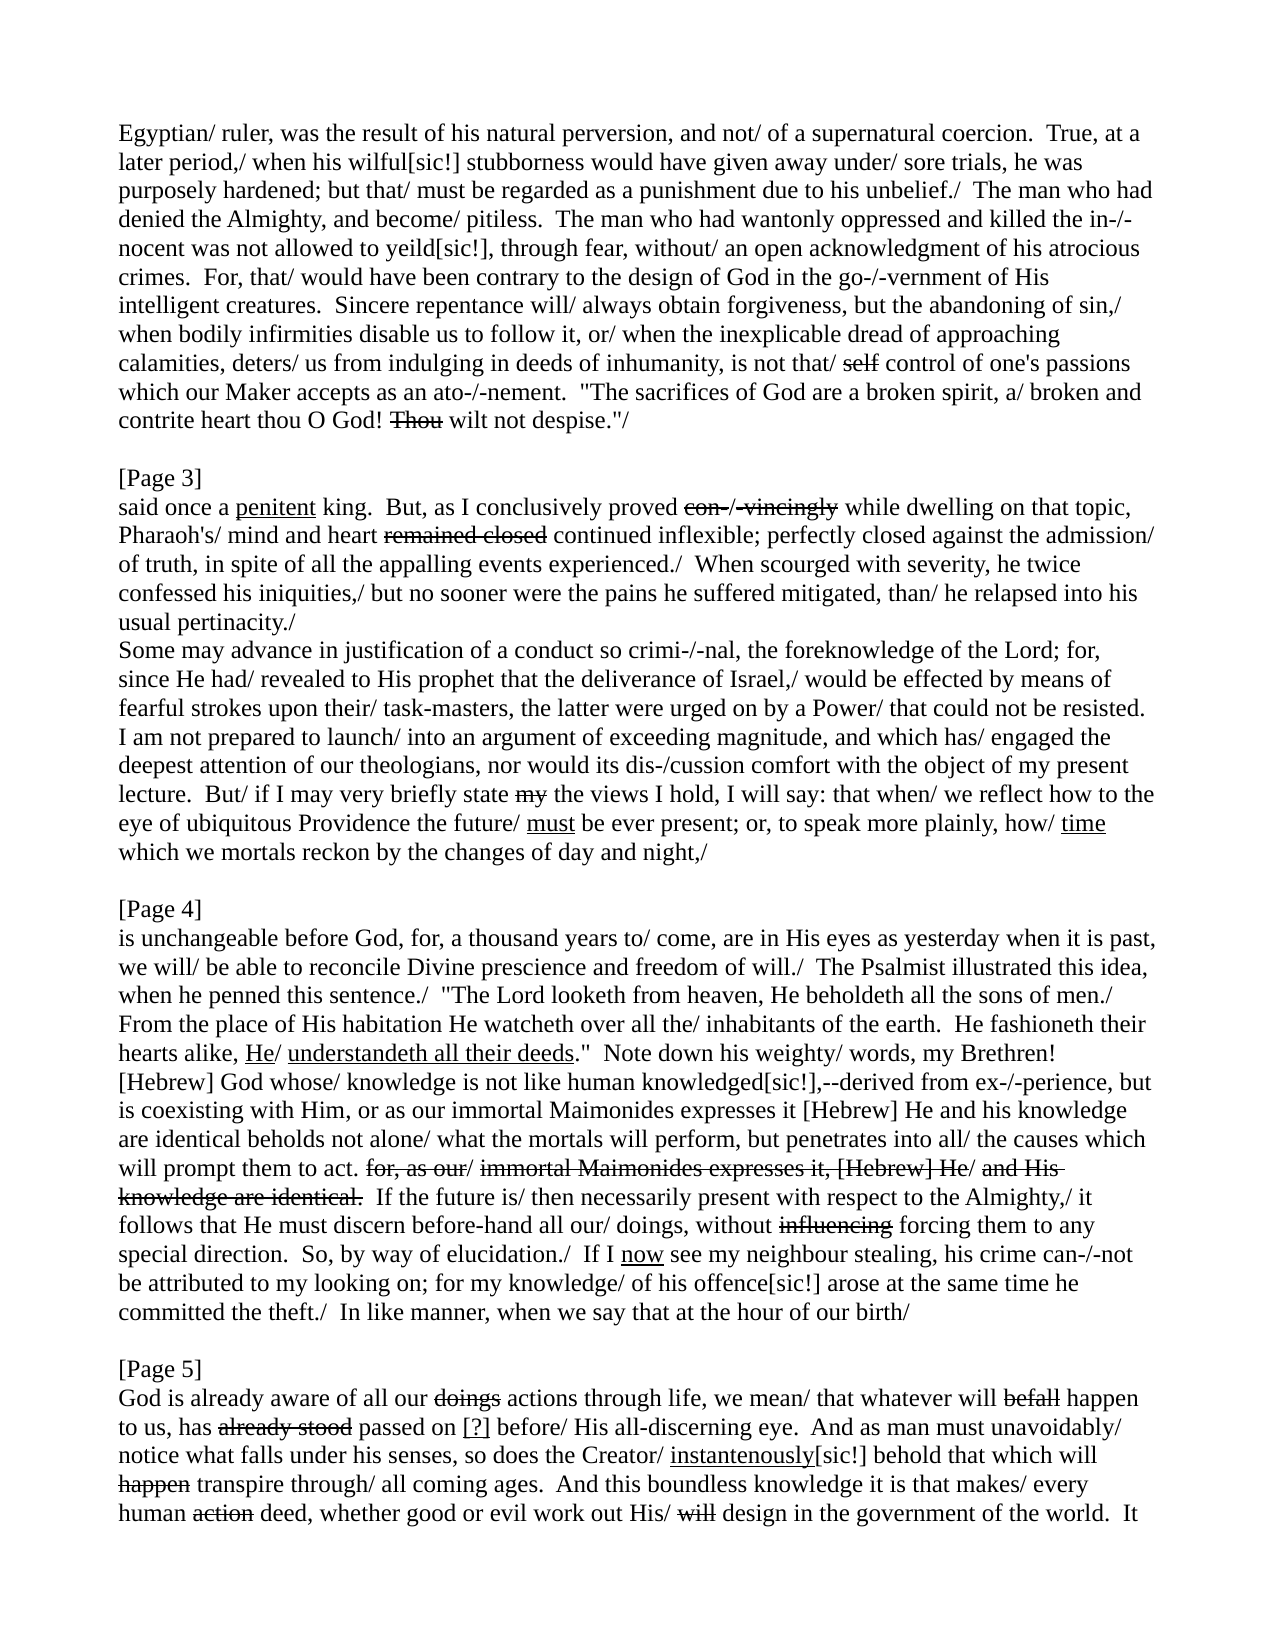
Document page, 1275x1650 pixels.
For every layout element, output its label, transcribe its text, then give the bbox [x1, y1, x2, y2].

text Egyptian/ ruler, was the result of his natural perversion, and not/ of a supernatural coercion. True, at a later period,/ when his wilful[sic!] stubborness would have given away under/ sore trials, he was purposely hardened; but that/ must be regarded as a punishment due to his unbelief./ The man who had denied the Almighty, and become/ pitiless. The man who had wantonly oppressed and killed the in-/-nocent was not allowed to yeild[sic!], through fear, without/ an open acknowledgment of his atrocious crimes. For, that/ would have been contrary to the design of God in the go-/-vernment of His intelligent creatures. Sincere repentance will/ always obtain forgiveness, but the abandoning of sin,/ when bodily infirmities disable us to follow it, or/ when the inexplicable dread of approaching calamities, deters/ us from indulging in deeds of inhumanity, is not that/ self control of one's passions which our Maker accepts as an ato-/-nement. "The sacrifices of God are a broken spirit, a/ broken and contrite heart thou O God! Thou wilt not despise."/ [118, 118, 1157, 434]
text God is already aware of all our doings actions through life, we mean/ that whatever will befall happen to us, has already stood passed on [?] before/ His all-discerning eye. And as man must unavoidably/ notice what falls under his senses, so does the Creator/ instantenously[sic!] behold that which will happen transpire through/ all coming ages. And this boundless knowledge it is that makes/ every human action deed, whether good or evil work out His/ will design in the government of the world. It [118, 1383, 1157, 1527]
text Some may advance in justification of a conduct so crimi-/-nal, the foreknowledge of the Lord; for, since He had/ revealed to His prophet that the deliverance of Israel,/ would be effected by means of fearful strokes upon their/ task-masters, the latter were urged on by a Power/ that could not be resisted. I am not prepared to launch/ into an argument of exceeding magnitude, and which has/ engaged the deepest attention of our theologians, nor would its dis-/cussion comfort with the object of my present lecture. But/ if I may very briefly state my the views I hold, I will say: that when/ we reflect how to the eye of ubiquitous Providence the future/ must be ever present; or, to speak more plainly, how/ time which we mortals reckon by the changes of day and night,/ [118, 636, 1157, 866]
text is unchangeable before God, for, a thousand years to/ come, are in His eyes as yesterday when it is past, we will/ be able to reconcile Divine prescience and freedom of will./ The Psalmist illustrated this idea, when he penned this sentence./ "The Lord looketh from heaven, He beholdeth all the sons of men./ From the place of His habitation He watcheth over all the/ inhabitants of the earth. He fashioneth their hearts alike, He/ understandeth all their deeds." Note down his weighty/ words, my Brethren! [Hebrew] God whose/ knowledge is not like human knowledged[sic!],--derived from ex-/-perience, but is coexisting with Him, or as our immortal Maimonides expresses it [Hebrew] He and his knowledge are identical beholds not alone/ what the mortals will perform, but penetrates into all/ the causes which will prompt them to act. for, as our/ immortal Maimonides expresses it, [Hebrew] He/ and His knowledge are identical. If the future is/ then necessarily present with respect to the Almighty,/ it follows that He must discern before-hand all our/ doings, without influencing forcing them to any special direction. So, by way of elucidation./ If I now see my neighbour stealing, his crime can-/-not be attributed to my looking on; for my knowledge/ of his offence[sic!] arose at the same time he committed the theft./ In like manner, when we say that at the hour of our birth/ [118, 923, 1157, 1326]
text said once a penitent king. But, as I conclusively proved con-/-vincingly while dwelling on that topic, Pharaoh's/ mind and heart remained closed continued inflexible; perfectly closed against the admission/ of truth, in spite of all the appalling events experienced./ When scourged with severity, he twice confessed his iniquities,/ but no sooner were the pains he suffered mitigated, than/ he relapsed into his usual pertinacity./ [118, 492, 1157, 636]
text [Page 3] [118, 463, 1157, 492]
text [Page 4] [118, 894, 1157, 923]
text [Page 5] [118, 1354, 1157, 1383]
